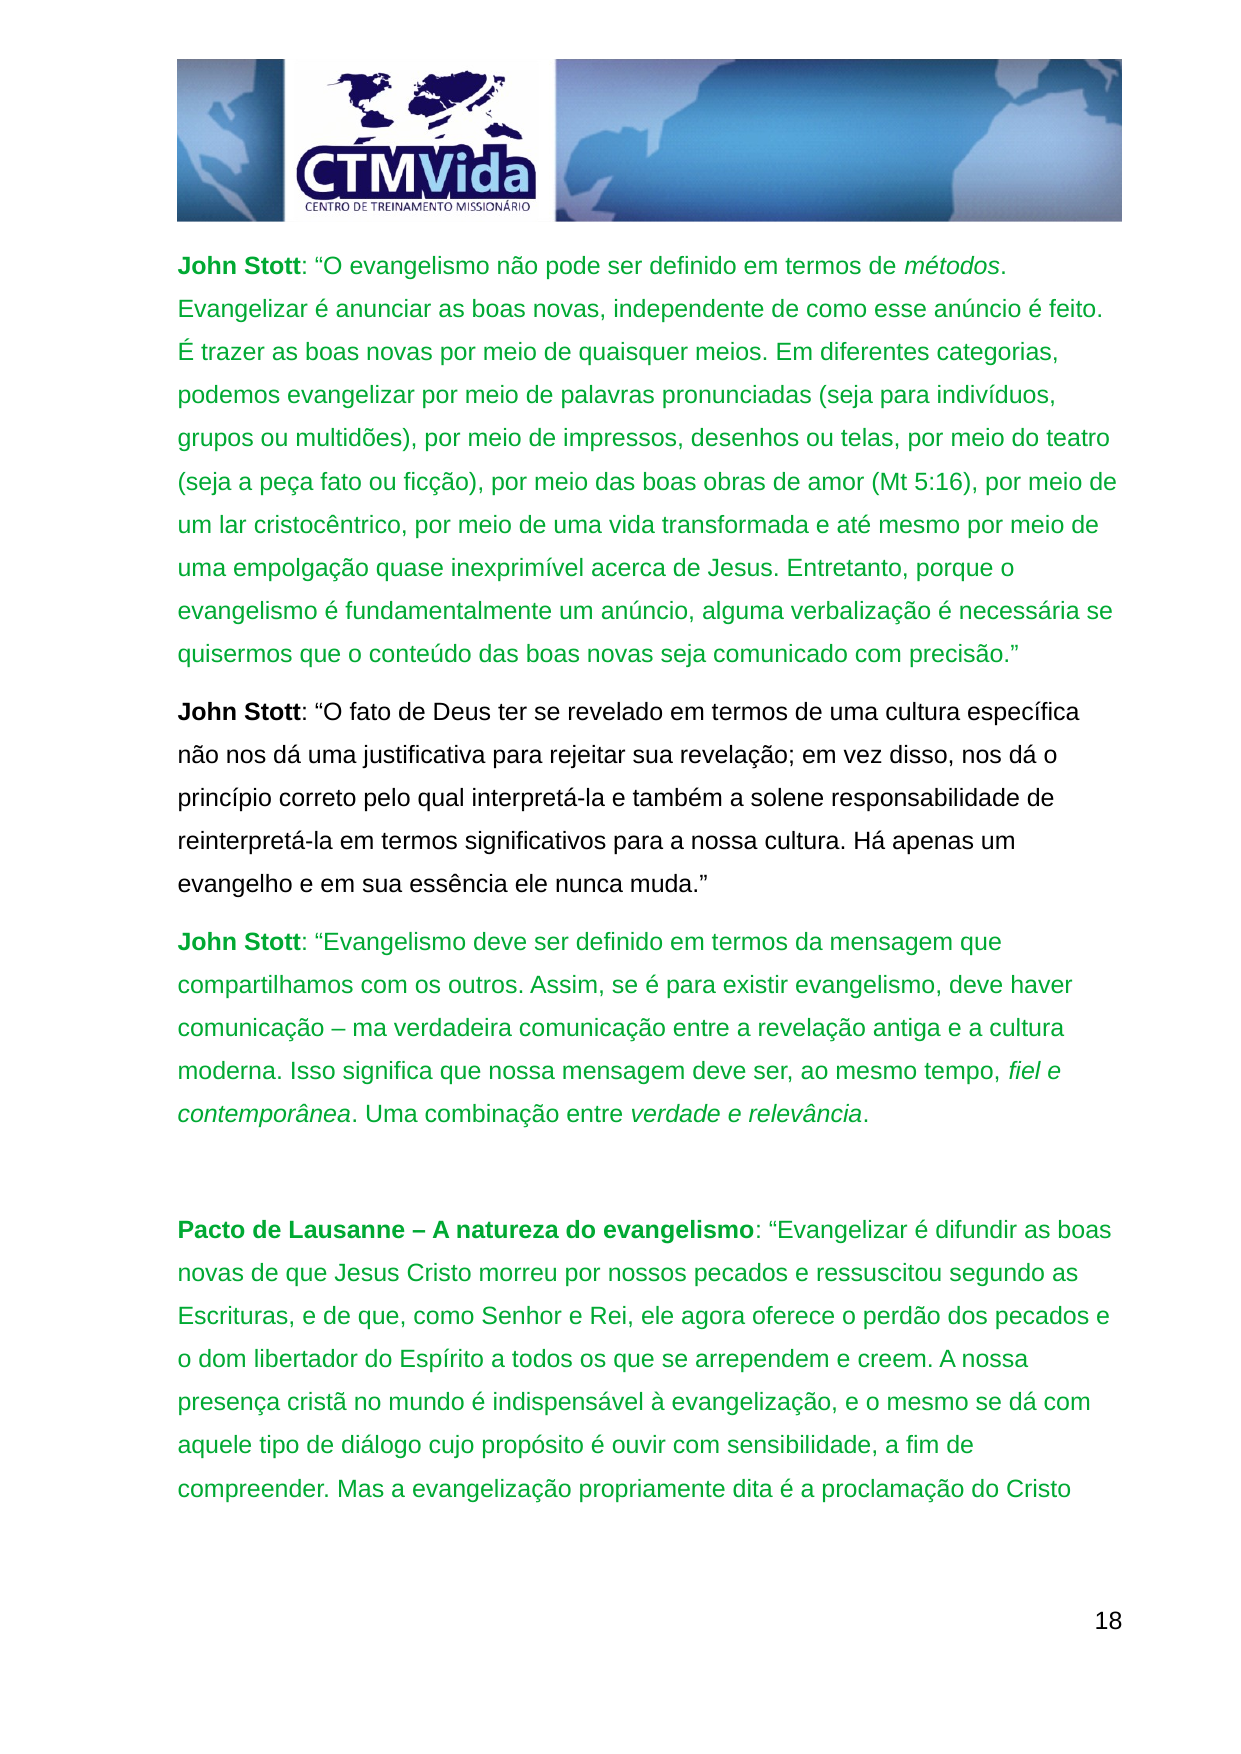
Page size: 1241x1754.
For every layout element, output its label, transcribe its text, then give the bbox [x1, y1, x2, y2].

text Pacto de Lausanne – A natureza do evangelismo: “Evangelizar é difundir as boas novas de que Jesus Cristo morreu por nossos pecados e ressuscitou segundo as Escrituras, e de que, como Senhor e Rei, ele agora oferece o perdão dos pecados e o dom libertador do Espírito a todos os que se arrependem e creem. A nossa presença cristã no mundo é indispensável à evangelização, e o mesmo se dá com aquele tipo de diálogo cujo propósito é ouvir com sensibilidade, a fim de compreender. Mas a evangelização propriamente dita é a proclamação do Cristo [177, 1215, 1122, 1502]
picture [177, 59, 1122, 222]
text John Stott: “Evangelismo deve ser definido em termos da mensagem que compartilhamos com os outros. Assim, se é para existir evangelismo, deve haver comunicação – ma verdadeira comunicação entre a revelação antiga e a cultura moderna. Isso significa que nossa mensagem deve ser, ao mesmo tempo, fiel e contemporânea. Uma combinação entre verdade e relevância. [177, 927, 1122, 1128]
text John Stott: “O evangelismo não pode ser definido em termos de métodos. Evangelizar é anunciar as boas novas, independente de como esse anúncio é feito. É trazer as boas novas por meio de quaisquer meios. Em diferentes categorias, podemos evangelizar por meio de palavras pronunciadas (seja para indivíduos, grupos ou multidões), por meio de impressos, desenhos ou telas, por meio do teatro (seja a peça fato ou ficção), por meio das boas obras de amor (Mt 5:16), por meio de um lar cristocêntrico, por meio de uma vida transformada e até mesmo por meio de uma empolgação quase inexprimível acerca de Jesus. Entretanto, porque o evangelismo é fundamentalmente um anúncio, alguma verbalização é necessária se quisermos que o conteúdo das boas novas seja comunicado com precisão.” [177, 251, 1122, 668]
text John Stott: “O fato de Deus ter se revelado em termos de uma cultura específica não nos dá uma justificativa para rejeitar sua revelação; em vez disso, nos dá o princípio correto pelo qual interpretá-la e também a solene responsabilidade de reinterpretá-la em termos significativos para a nossa cultura. Há apenas um evangelho e em sua essência ele nunca muda.” [177, 697, 1122, 898]
